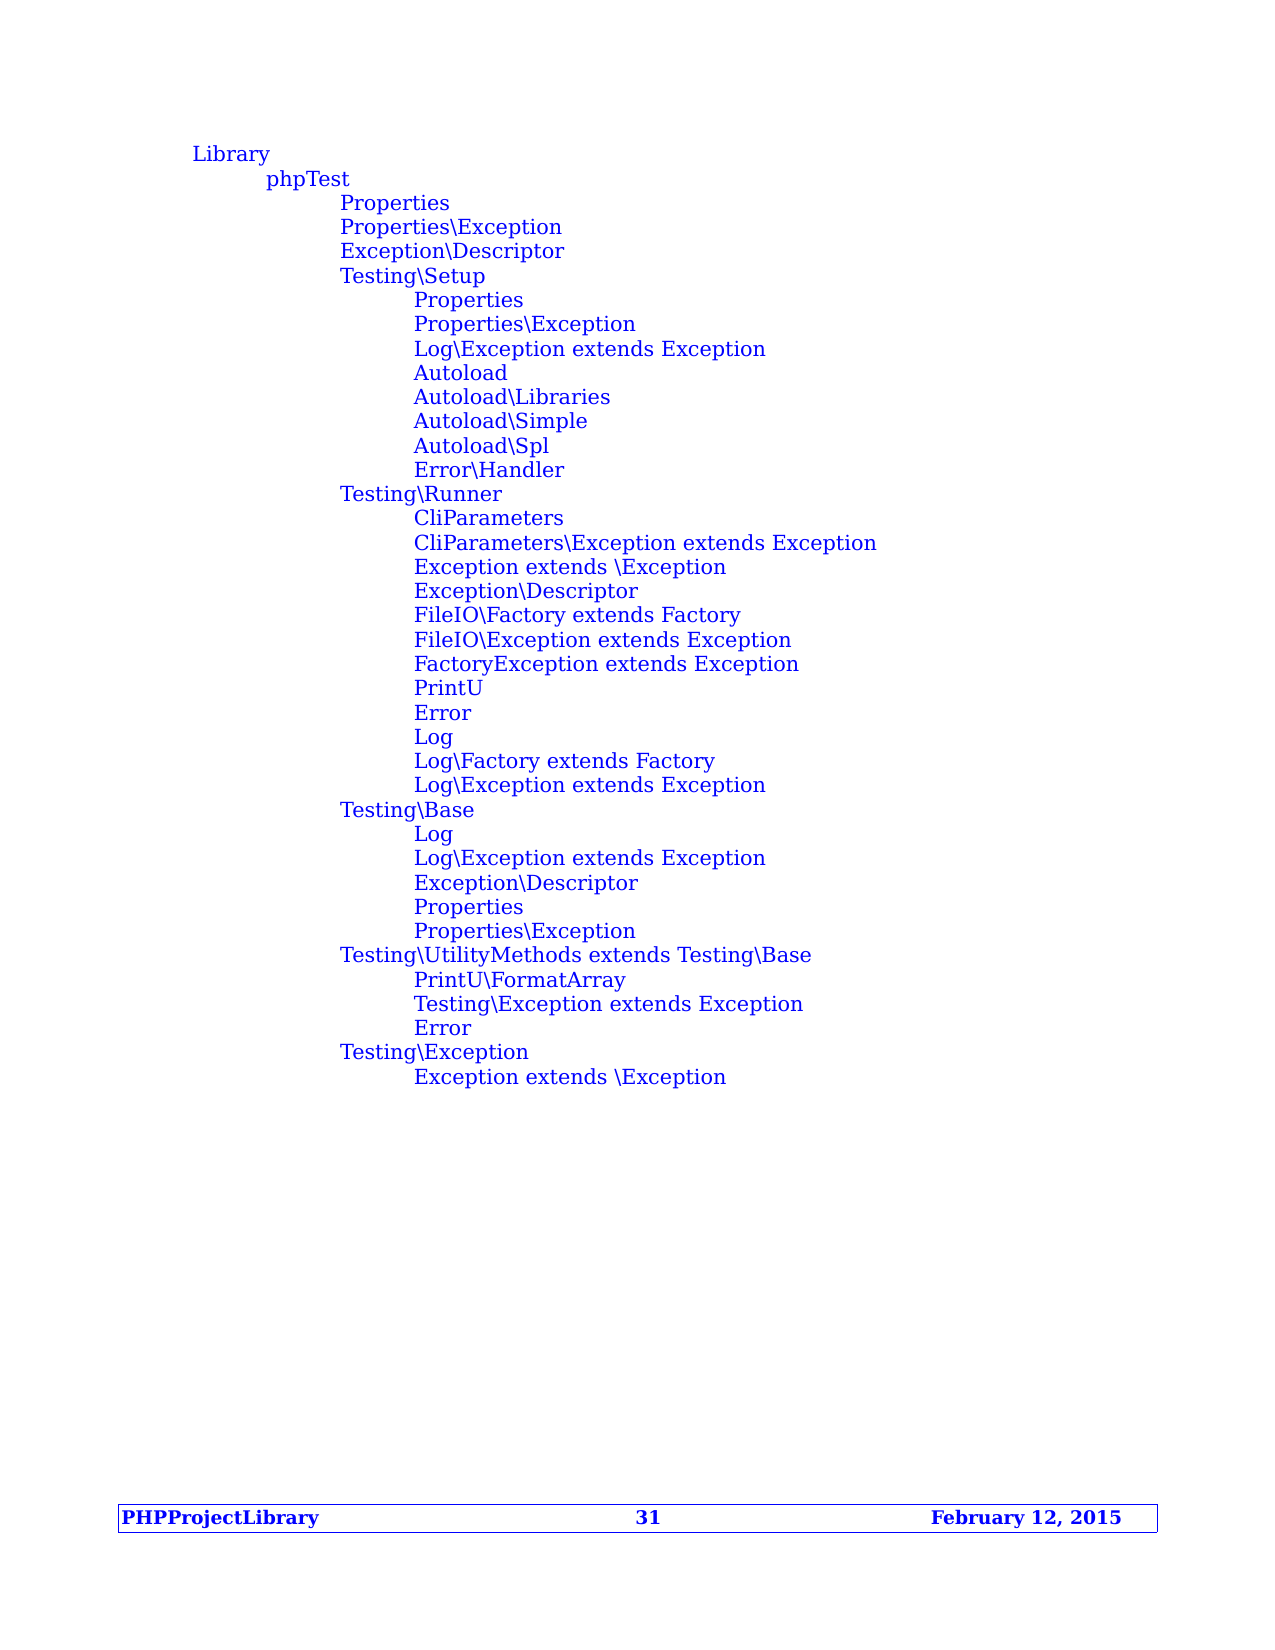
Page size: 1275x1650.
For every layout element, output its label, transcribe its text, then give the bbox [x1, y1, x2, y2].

text Testing\UtilityMethods extends Testing\Base [340, 943, 1157, 968]
text Error [413, 701, 1157, 725]
text Properties\Exception [340, 215, 1157, 239]
text CliParameters [413, 506, 1157, 531]
text Properties [413, 288, 1157, 312]
text phpTest [266, 167, 1157, 191]
text Testing\Exception [340, 1040, 1157, 1065]
text Error [413, 1016, 1157, 1040]
text Log\Exception extends Exception [413, 773, 1157, 798]
text Testing\Base [340, 798, 1157, 822]
text Exception\Descriptor [413, 579, 1157, 603]
text PrintU\FormatArray [413, 968, 1157, 992]
text Log\Exception extends Exception [413, 846, 1157, 871]
text Exception\Descriptor [413, 871, 1157, 895]
text Autoload\Simple [413, 409, 1157, 434]
text FileIO\Exception extends Exception [413, 628, 1157, 652]
text Properties\Exception [413, 919, 1157, 943]
text PrintU [413, 676, 1157, 701]
text Properties [340, 191, 1157, 215]
text Log [413, 822, 1157, 846]
text Testing\Exception extends Exception [413, 992, 1157, 1016]
text Exception extends \Exception [413, 555, 1157, 579]
text FileIO\Factory extends Factory [413, 603, 1157, 628]
text Properties [413, 895, 1157, 919]
text Autoload\Spl [413, 434, 1157, 458]
text Testing\Setup [340, 264, 1157, 288]
text Library [192, 142, 1157, 167]
text Properties\Exception [413, 312, 1157, 337]
text Log [413, 725, 1157, 749]
text FactoryException extends Exception [413, 652, 1157, 676]
text Testing\Runner [340, 482, 1157, 506]
text Log\Exception extends Exception [413, 337, 1157, 361]
text Exception extends \Exception [340, 1065, 1157, 1089]
text CliParameters\Exception extends Exception [413, 531, 1157, 555]
text Autoload\Libraries [413, 385, 1157, 409]
text Exception\Descriptor [340, 239, 1157, 264]
text Autoload [413, 361, 1157, 385]
text Error\Handler [413, 458, 1157, 482]
text Log\Factory extends Factory [413, 749, 1157, 773]
